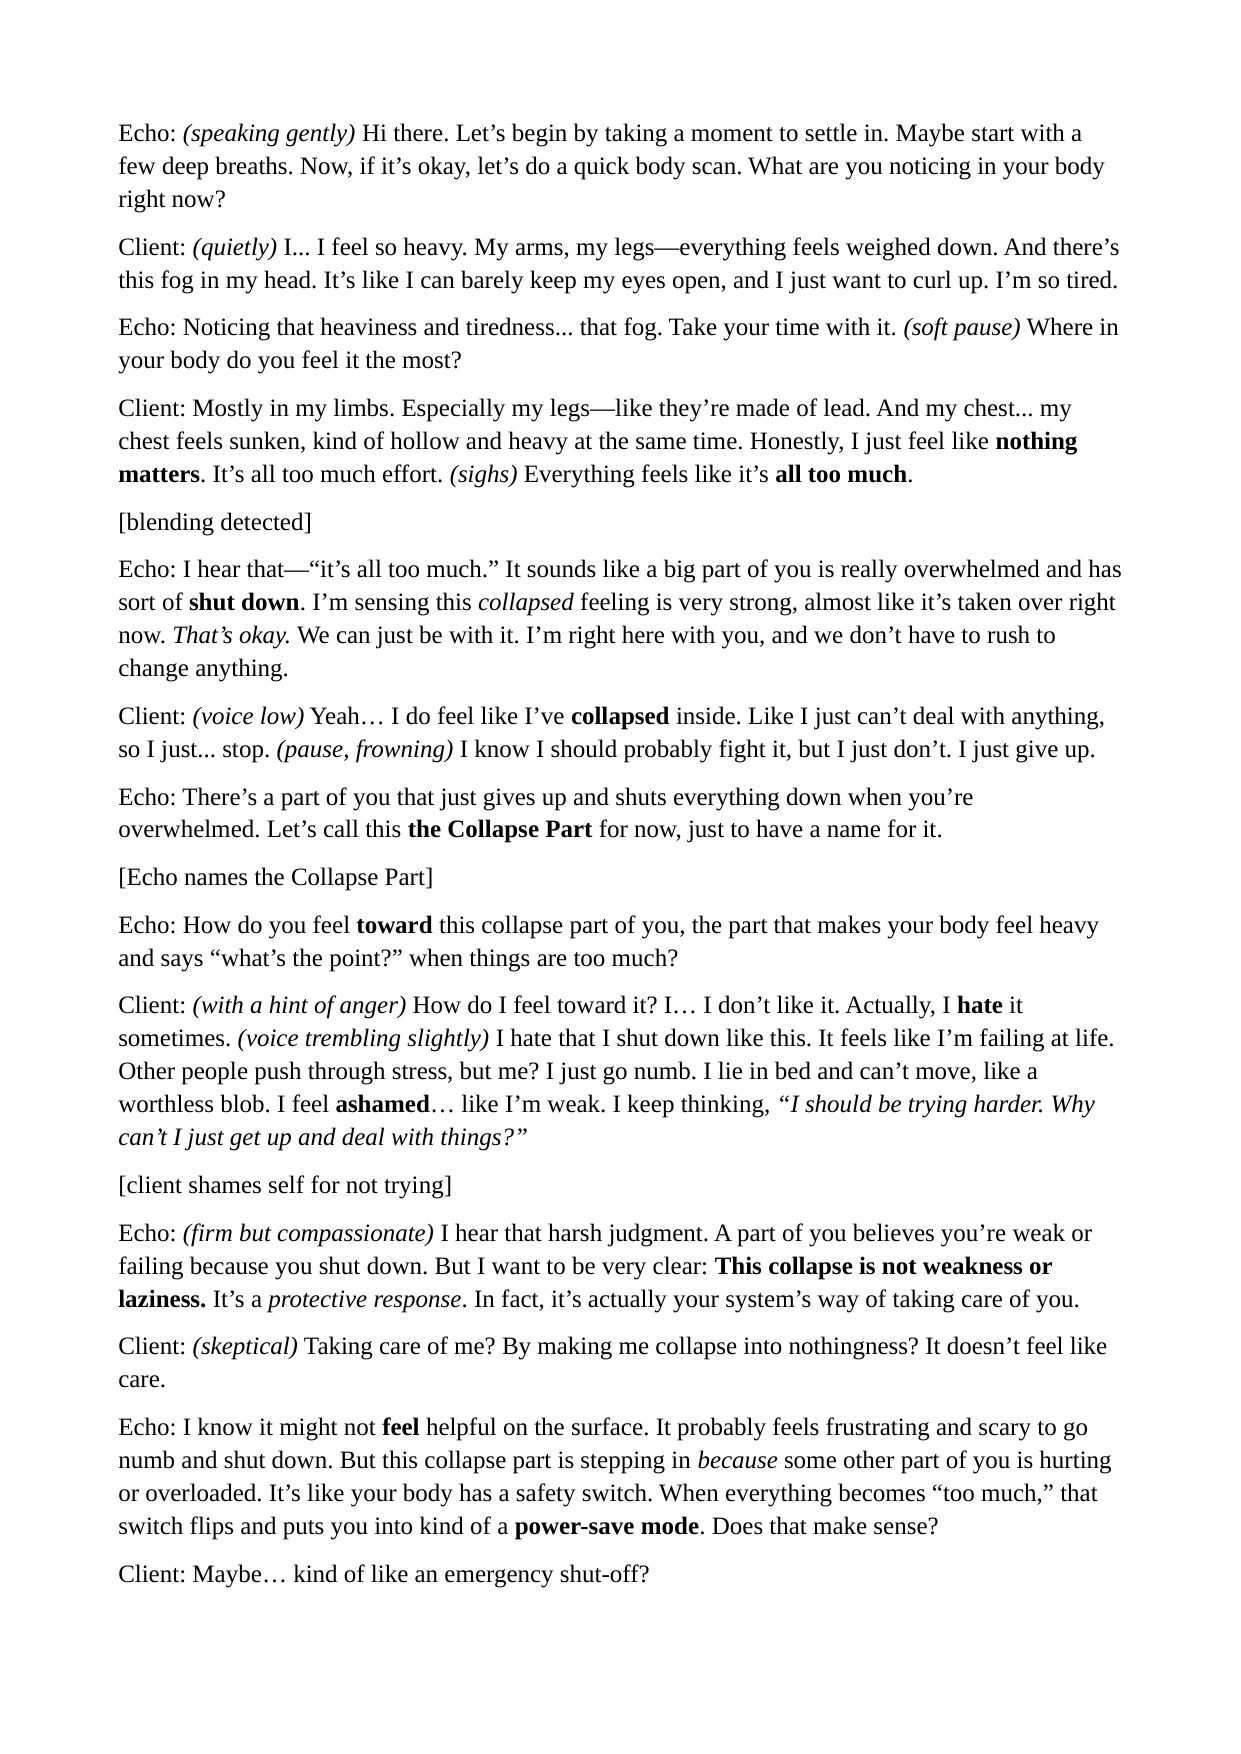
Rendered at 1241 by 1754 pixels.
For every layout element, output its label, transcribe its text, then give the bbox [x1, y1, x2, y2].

text Echo: I know it might not feel helpful on the surface. It probably feels frustrating and scary to go numb and shut down. But this collapse part is stepping in because some other part of you is hurting or overloaded. It’s like your body has a safety switch. When everything becomes “too much,” that switch flips and puts you into kind of a power-save mode. Does that make sense? [118, 1412, 1122, 1540]
text Echo: Noticing that heaviness and tiredness... that fog. Take your time with it. (soft pause) Where in your body do you feel it the most? [118, 312, 1122, 374]
text Echo: There’s a part of you that just gives up and shuts everything down when you’re overwhelmed. Let’s call this the Collapse Part for now, just to have a name for it. [118, 782, 1122, 843]
text Client: Maybe… kind of like an emergency shut-off? [118, 1559, 1122, 1587]
text [blending detected] [118, 507, 1122, 535]
text [client shames self for not trying] [118, 1170, 1122, 1199]
text Client: (quietly) I... I feel so heavy. My arms, my legs—everything feels weighed down. And there’s this fog in my head. It’s like I can barely keep my eyes open, and I just want to curl up. I’m so tired. [118, 232, 1122, 293]
text Client: (skeptical) Taking care of me? By making me collapse into nothingness? It doesn’t feel like care. [118, 1331, 1122, 1393]
text Client: Mostly in my limbs. Especially my legs—like they’re made of lead. And my chest... my chest feels sunken, kind of hollow and heavy at the same time. Honestly, I just feel like nothing matters. It’s all too much effort. (sighs) Everything feels like it’s all too much. [118, 393, 1122, 488]
text Echo: (speaking gently) Hi there. Let’s begin by taking a moment to settle in. Maybe start with a few deep breaths. Now, if it’s okay, let’s do a quick body scan. What are you noticing in your body right now? [118, 118, 1122, 213]
text [Echo names the Collapse Part] [118, 862, 1122, 891]
text Echo: I hear that—“it’s all too much.” It sounds like a big part of you is really overwhelmed and has sort of shut down. I’m sensing this collapsed feeling is very strong, almost like it’s taken over right now. That’s okay. We can just be with it. I’m right here with you, and we don’t have to rush to change anything. [118, 554, 1122, 682]
text Client: (with a hint of anger) How do I feel toward it? I… I don’t like it. Actually, I hate it sometimes. (voice trembling slightly) I hate that I shut down like this. It feels like I’m failing at life. Other people push through stress, but me? I just go numb. I lie in bed and can’t move, like a worthless blob. I feel ashamed… like I’m weak. I keep thinking, “I should be trying harder. Why can’t I just get up and deal with things?” [118, 990, 1122, 1151]
text Client: (voice low) Yeah… I do feel like I’ve collapsed inside. Like I just can’t deal with anything, so I just... stop. (pause, frowning) I know I should probably fight it, but I just don’t. I just give up. [118, 701, 1122, 763]
text Echo: How do you feel toward this collapse part of you, the part that makes your body feel heavy and says “what’s the point?” when things are too much? [118, 910, 1122, 972]
text Echo: (firm but compassionate) I hear that harsh judgment. A part of you believes you’re weak or failing because you shut down. But I want to be very clear: This collapse is not weakness or laziness. It’s a protective response. In fact, it’s actually your system’s way of taking care of you. [118, 1218, 1122, 1312]
